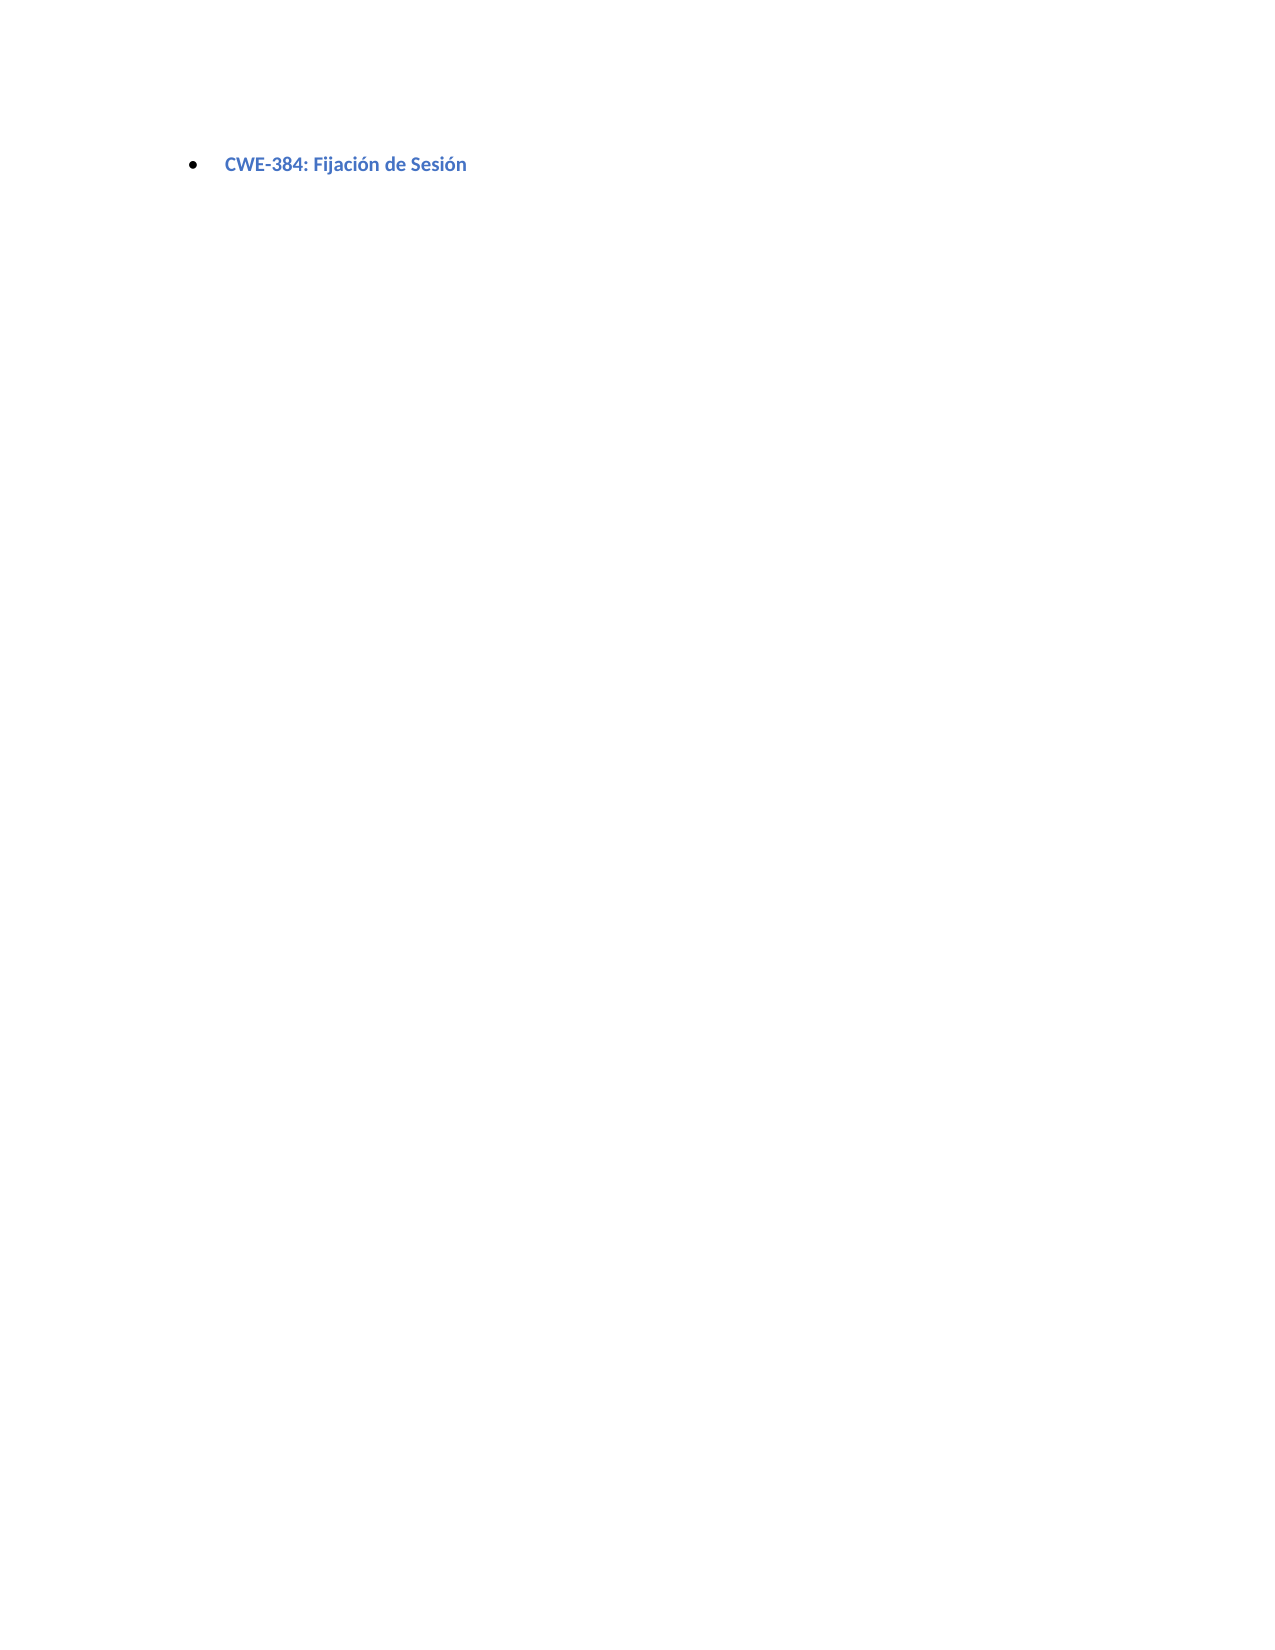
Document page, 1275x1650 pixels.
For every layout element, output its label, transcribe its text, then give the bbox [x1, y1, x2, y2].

list CWE-384: Fijación de Sesión [187, 150, 1125, 177]
